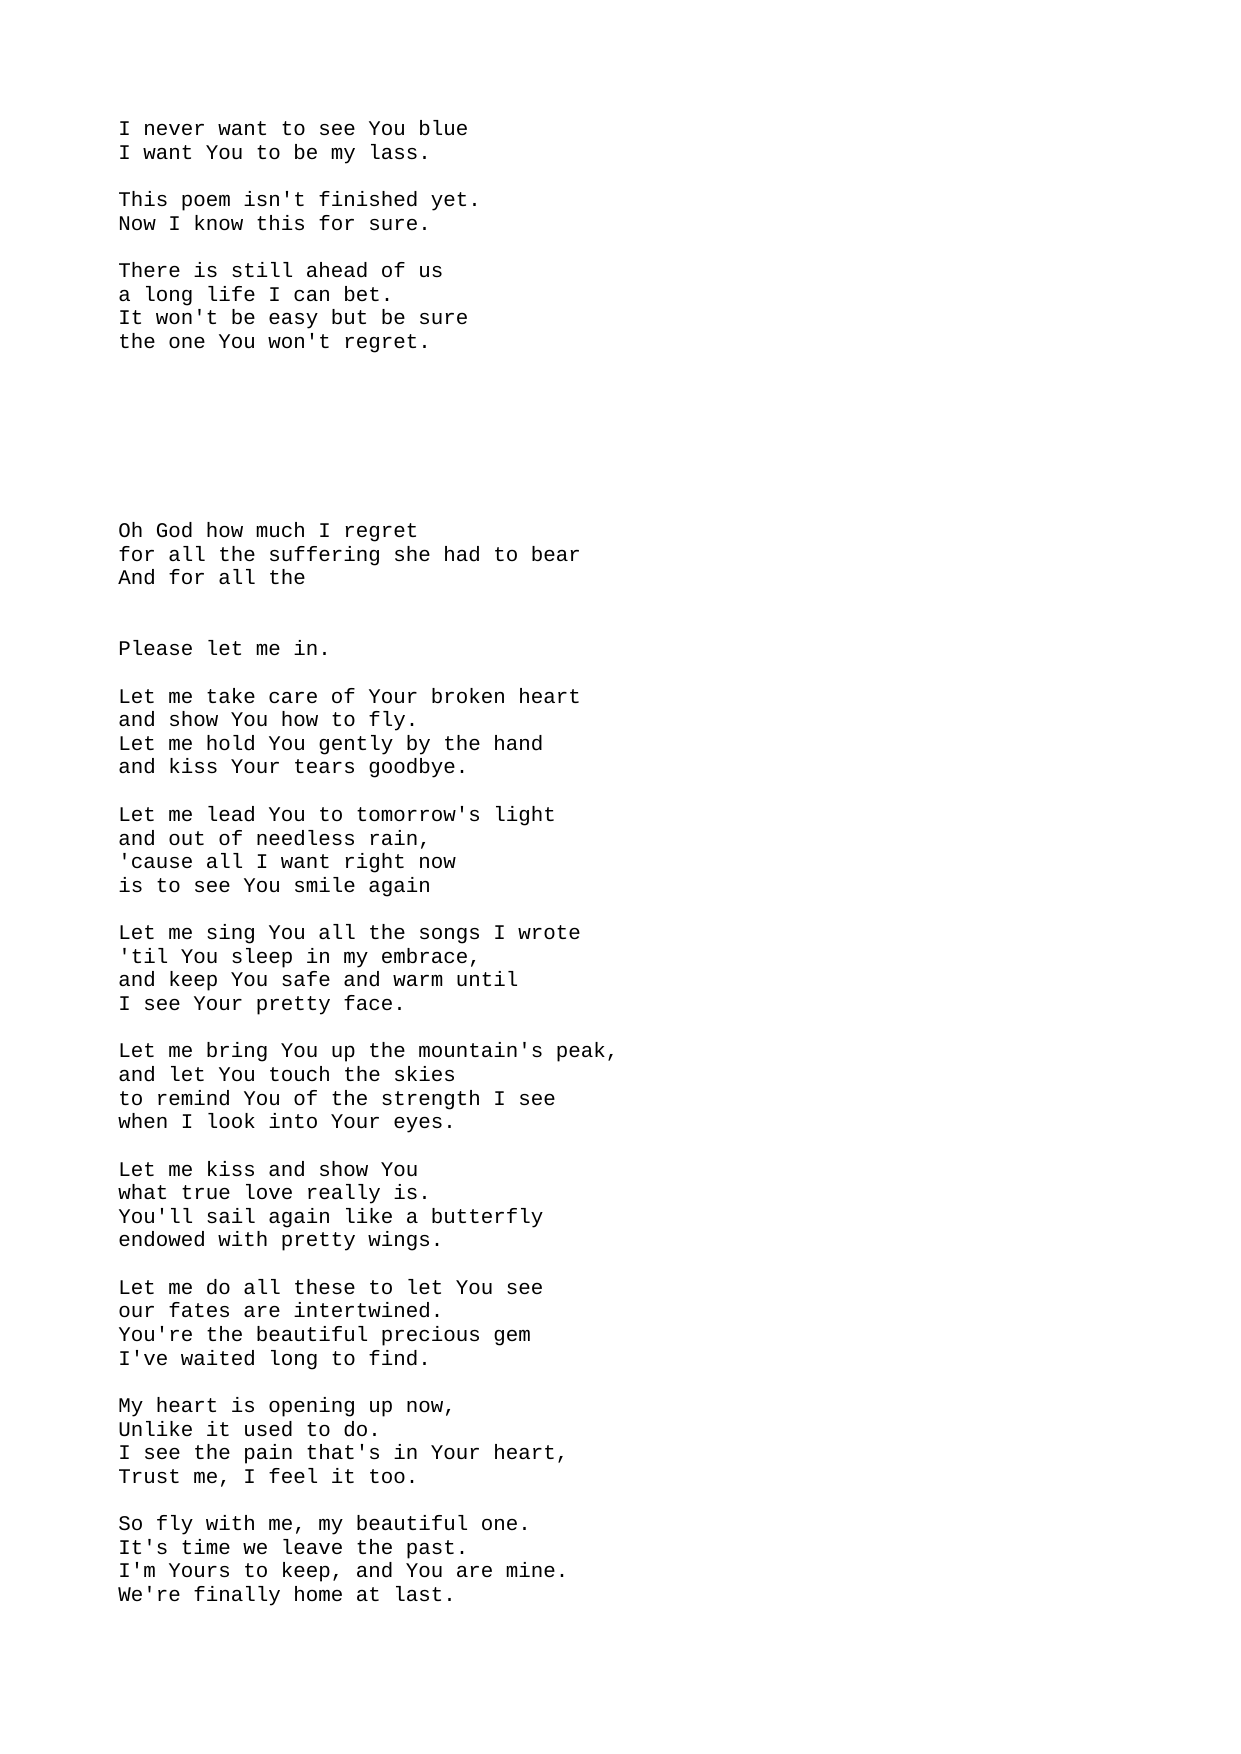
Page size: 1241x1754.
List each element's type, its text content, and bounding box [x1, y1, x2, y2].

text the one You won't regret. [118, 331, 1122, 354]
text and out of needless rain, [118, 827, 1122, 851]
text Let me take care of Your broken heart [118, 686, 1122, 709]
text and show You how to fly. [118, 709, 1122, 733]
text and let You touch the skies [118, 1064, 1122, 1088]
text We're finally home at last. [118, 1584, 1122, 1608]
text endowed with pretty wings. [118, 1229, 1122, 1253]
text to remind You of the strength I see [118, 1088, 1122, 1111]
text is to see You smile again [118, 875, 1122, 898]
text I see the pain that's in Your heart, [118, 1442, 1122, 1466]
text Now I know this for sure. [118, 213, 1122, 236]
text a long life I can bet. [118, 284, 1122, 307]
text Unlike it used to do. [118, 1419, 1122, 1442]
text I see Your pretty face. [118, 993, 1122, 1017]
text Let me hold You gently by the hand [118, 733, 1122, 757]
text You'll sail again like a butterfly [118, 1206, 1122, 1229]
text Let me sing You all the songs I wrote [118, 922, 1122, 946]
text our fates are intertwined. [118, 1300, 1122, 1324]
text It won't be easy but be sure [118, 307, 1122, 331]
text Please let me in. [118, 638, 1122, 662]
text It's time we leave the past. [118, 1537, 1122, 1561]
text Let me do all these to let You see [118, 1277, 1122, 1300]
text And for all the [118, 567, 1122, 591]
text I never want to see You blue [118, 118, 1122, 142]
text Trust me, I feel it too. [118, 1466, 1122, 1489]
text for all the suffering she had to bear [118, 544, 1122, 567]
text You're the beautiful precious gem [118, 1324, 1122, 1348]
text I've waited long to find. [118, 1348, 1122, 1371]
text Let me lead You to tomorrow's light [118, 804, 1122, 827]
text Let me bring You up the mountain's peak, [118, 1040, 1122, 1064]
text So fly with me, my beautiful one. [118, 1513, 1122, 1537]
text and kiss Your tears goodbye. [118, 757, 1122, 780]
text Let me kiss and show You [118, 1158, 1122, 1182]
text 'til You sleep in my embrace, [118, 946, 1122, 969]
text This poem isn't finished yet. [118, 189, 1122, 213]
text Oh God how much I regret [118, 520, 1122, 544]
text There is still ahead of us [118, 260, 1122, 284]
text I want You to be my lass. [118, 142, 1122, 165]
text when I look into Your eyes. [118, 1111, 1122, 1135]
text I'm Yours to keep, and You are mine. [118, 1561, 1122, 1584]
text 'cause all I want right now [118, 851, 1122, 875]
text and keep You safe and warm until [118, 969, 1122, 993]
text My heart is opening up now, [118, 1395, 1122, 1419]
text what true love really is. [118, 1182, 1122, 1206]
